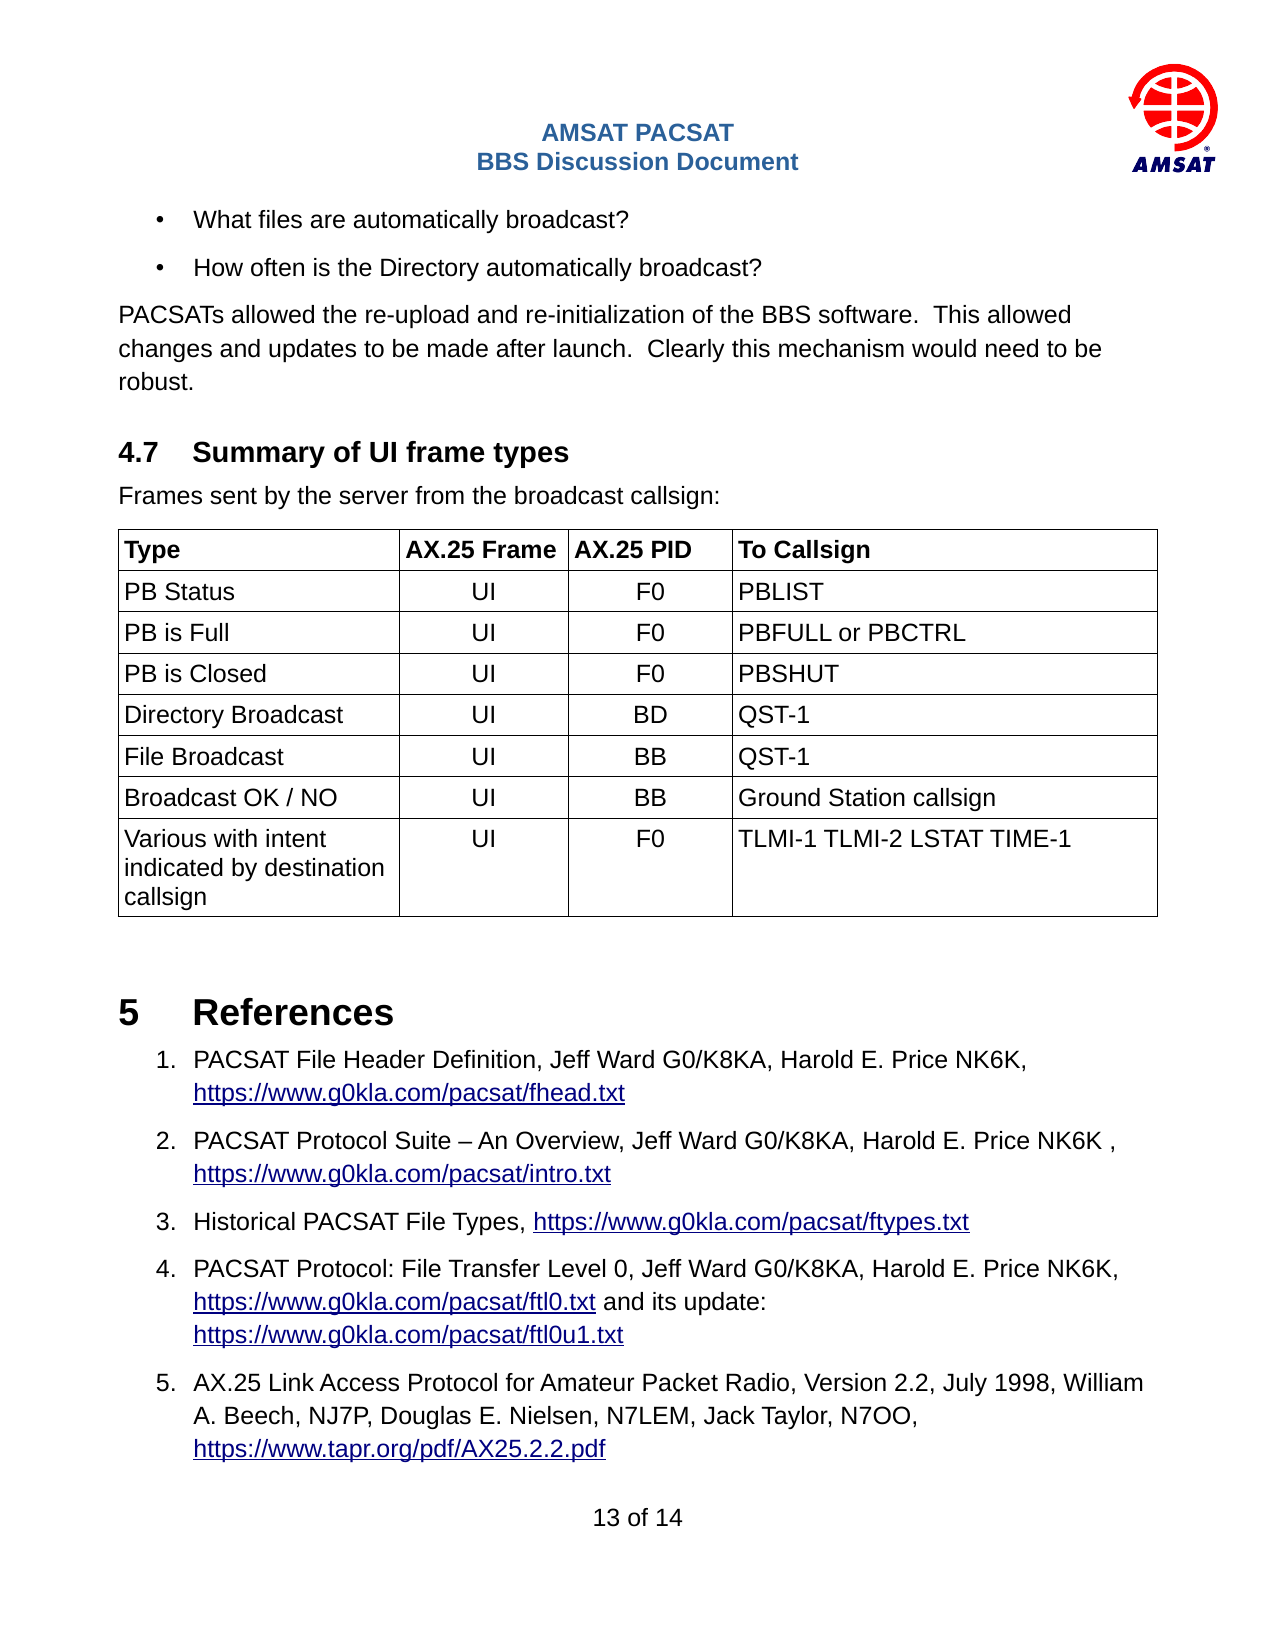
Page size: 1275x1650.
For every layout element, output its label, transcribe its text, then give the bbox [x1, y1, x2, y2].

table_cell UI [400, 695, 568, 735]
table_cell PBFULL or PBCTRL [733, 612, 1157, 652]
table_cell F0 [569, 819, 732, 916]
table_cell PB is Full [119, 612, 399, 652]
table_cell Ground Station callsign [733, 777, 1157, 817]
table_cell UI [400, 736, 568, 776]
table_cell File Broadcast [119, 736, 399, 776]
list PACSAT Protocol: File Transfer Level 0, Jeff Ward G0/K8KA, Harold E. Price NK6K, https://www.g0kla.com/pacsat/ftl0.txt and its update: https://www.g0kla.com/pacsat/ftl0u1.txt [156, 1254, 1157, 1349]
list Historical PACSAT File Types, https://www.g0kla.com/pacsat/ftypes.txt [156, 1207, 1157, 1235]
table_cell Broadcast OK / NO [119, 777, 399, 817]
table_cell BB [569, 777, 732, 817]
table_cell UI [400, 571, 568, 611]
table_header AX.25 PID [569, 530, 732, 570]
list PACSAT Protocol Suite – An Overview, Jeff Ward G0/K8KA, Harold E. Price NK6K , https://www.g0kla.com/pacsat/intro.txt [156, 1126, 1157, 1188]
table_cell TLMI-1 TLMI-2 LSTAT TIME-1 [733, 819, 1157, 916]
table_cell PB Status [119, 571, 399, 611]
table_cell UI [400, 819, 568, 916]
table_cell Directory Broadcast [119, 695, 399, 735]
table_cell F0 [569, 571, 732, 611]
table_cell Various with intent indicated by destination callsign [119, 819, 399, 916]
text PACSATs allowed the re-upload and re-initialization of the BBS software. This allowed changes and updates to be made after launch. Clearly this mechanism would need to be robust. [118, 301, 1157, 395]
list What files are automatically broadcast? [156, 205, 1157, 234]
table_cell UI [400, 612, 568, 652]
table_cell PBSHUT [733, 654, 1157, 694]
table_header AX.25 Frame [400, 530, 568, 570]
subtitle Summary of UI frame types [118, 435, 1157, 468]
text Frames sent by the server from the broadcast callsign: [118, 481, 1157, 510]
table_cell QST-1 [733, 695, 1157, 735]
table_cell UI [400, 777, 568, 817]
list How often is the Directory automatically broadcast? [156, 253, 1157, 282]
table_cell UI [400, 654, 568, 694]
table_cell BD [569, 695, 732, 735]
table_header To Callsign [733, 530, 1157, 570]
table_cell BB [569, 736, 732, 776]
table_header Type [119, 530, 399, 570]
table_cell PB is Closed [119, 654, 399, 694]
subtitle References [118, 990, 1157, 1033]
table_cell QST-1 [733, 736, 1157, 776]
list AX.25 Link Access Protocol for Amateur Packet Radio, Version 2.2, July 1998, William A. Beech, NJ7P, Douglas E. Nielsen, N7LEM, Jack Taylor, N7OO, https://www.tapr.org/pdf/AX25.2.2.pdf [156, 1368, 1157, 1463]
table_cell F0 [569, 654, 732, 694]
table_cell PBLIST [733, 571, 1157, 611]
table_cell F0 [569, 612, 732, 652]
picture [1126, 61, 1220, 174]
list PACSAT File Header Definition, Jeff Ward G0/K8KA, Harold E. Price NK6K, https://www.g0kla.com/pacsat/fhead.txt [156, 1045, 1157, 1107]
